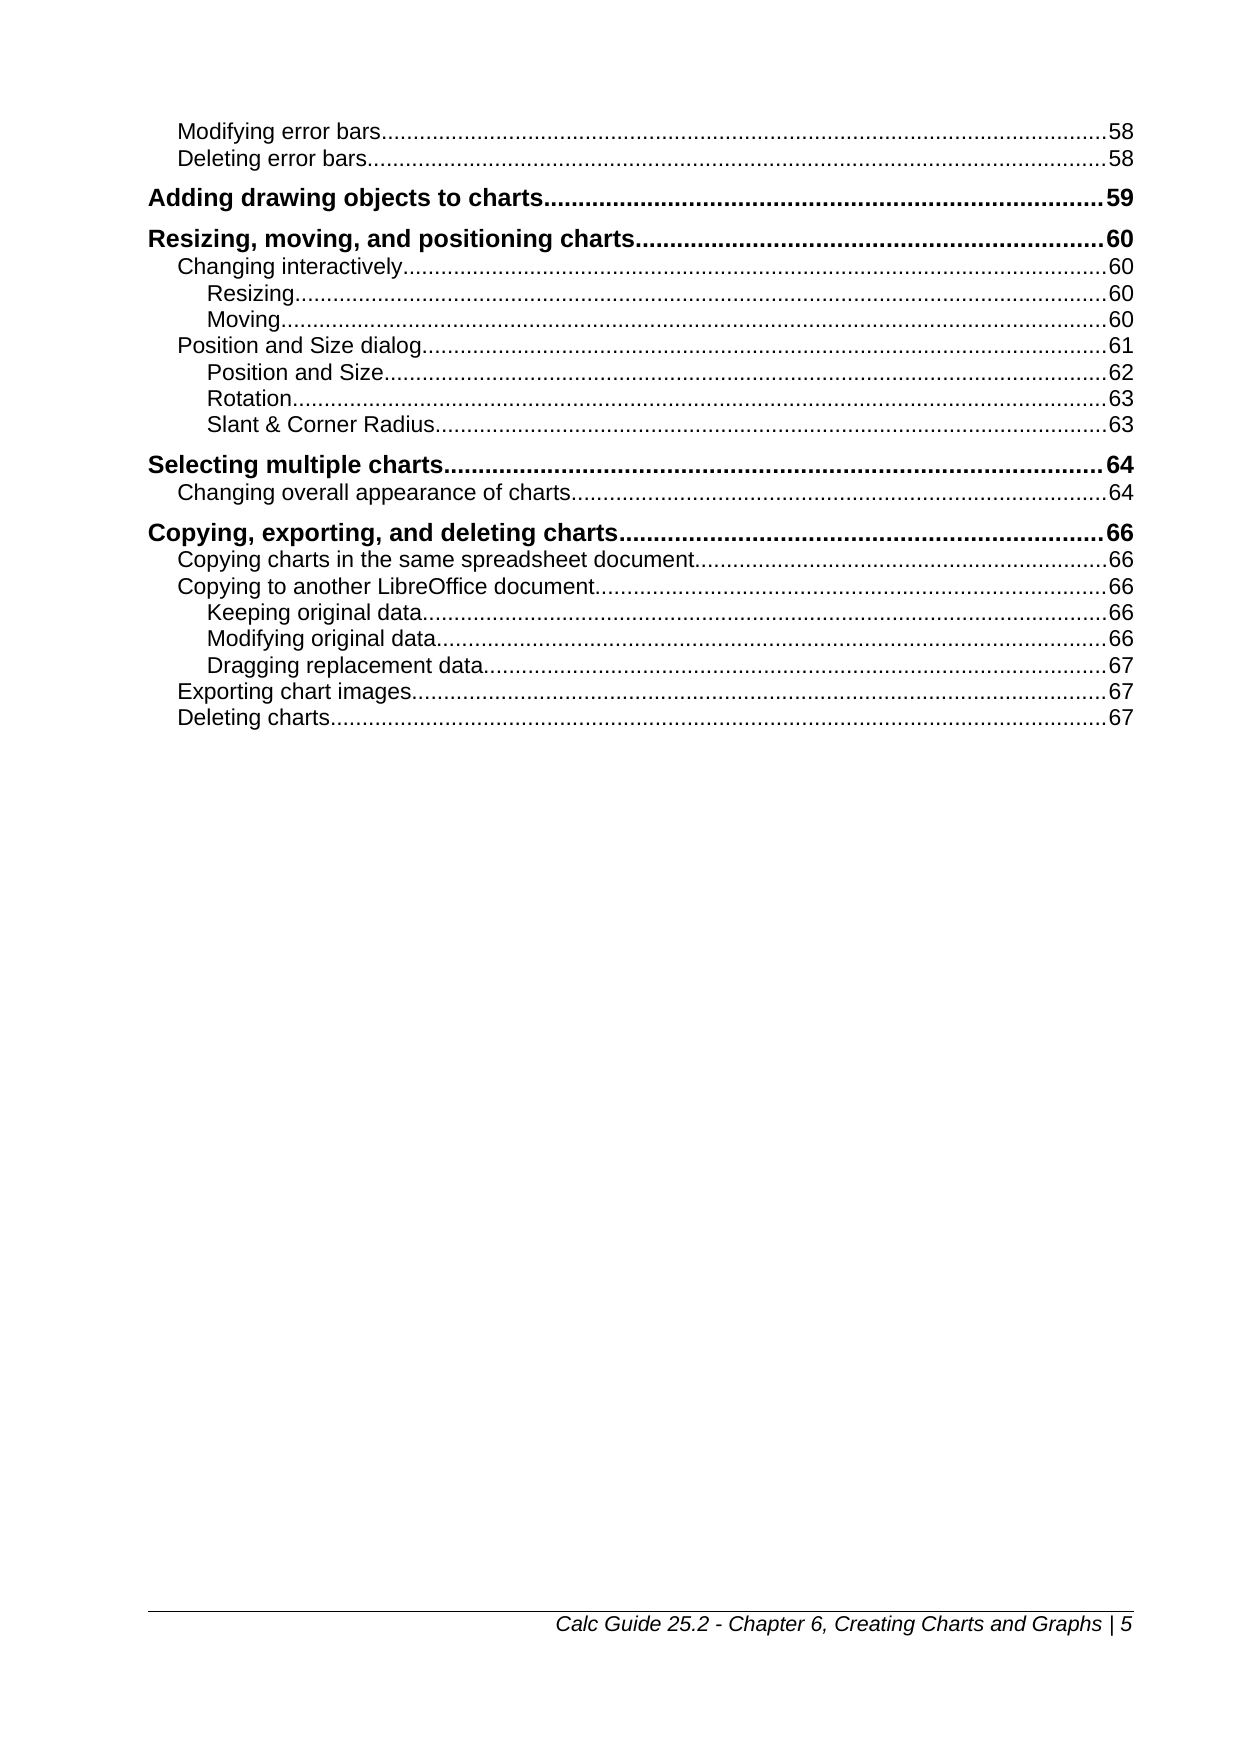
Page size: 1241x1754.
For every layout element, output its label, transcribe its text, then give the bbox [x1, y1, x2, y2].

text Modifying error bars 58 [177, 118, 1134, 144]
text Changing interactively 60 [177, 253, 1134, 279]
text Copying charts in the same spreadsheet document 66 [177, 546, 1134, 573]
text Slant & Corner Radius 63 [207, 411, 1134, 438]
text Deleting charts 67 [177, 704, 1134, 731]
text Copying to another LibreOffice document 66 [177, 573, 1134, 599]
text Copying, exporting, and deleting charts 66 [148, 517, 1134, 546]
text Exporting chart images 67 [177, 678, 1134, 704]
text Resizing, moving, and positioning charts 60 [148, 224, 1134, 253]
text Position and Size dialog 61 [177, 332, 1134, 358]
text Keeping original data 66 [207, 599, 1134, 625]
text Rotation 63 [207, 385, 1134, 411]
text Modifying original data 66 [207, 625, 1134, 652]
text Dragging replacement data 67 [207, 652, 1134, 678]
text Resizing 60 [207, 279, 1134, 306]
text Adding drawing objects to charts 59 [148, 183, 1134, 212]
text Deleting error bars 58 [177, 144, 1134, 171]
text Moving 60 [207, 306, 1134, 332]
text Position and Size 62 [207, 358, 1134, 385]
text Selecting multiple charts 64 [148, 450, 1134, 479]
text Changing overall appearance of charts 64 [177, 479, 1134, 505]
